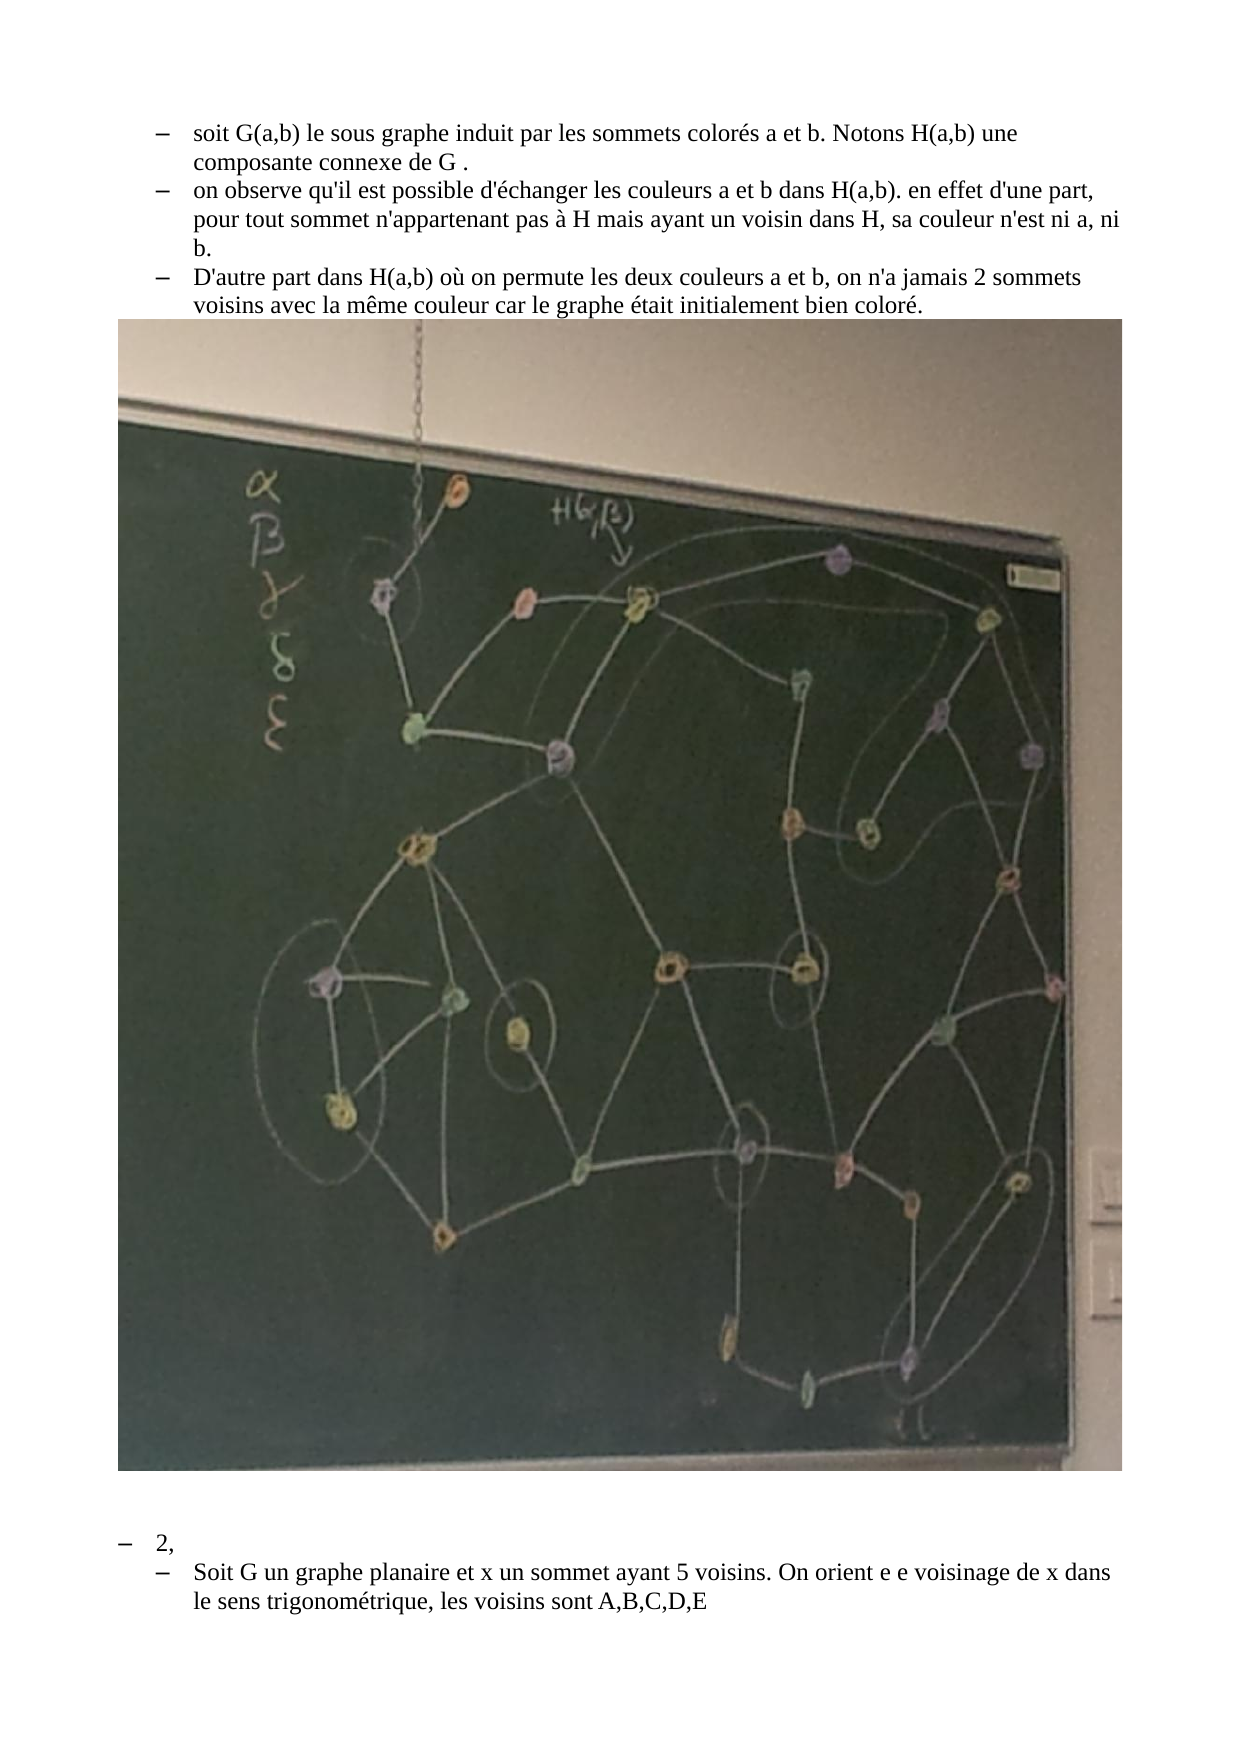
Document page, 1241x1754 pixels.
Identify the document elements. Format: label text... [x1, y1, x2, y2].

list on observe qu'il est possible d'échanger les couleurs a et b dans H(a,b). en effet d'une part, pour tout sommet n'appartenant pas à H mais ayant un voisin dans H, sa couleur n'est ni a, ni b. [156, 176, 1122, 262]
list 2, [118, 1528, 1122, 1557]
list Soit G un graphe planaire et x un sommet ayant 5 voisins. On orient e e voisinage de x dans le sens trigonométrique, les voisins sont A,B,C,D,E [156, 1557, 1122, 1614]
list soit G(a,b) le sous graphe induit par les sommets colorés a et b. Notons H(a,b) une composante connexe de G . [156, 118, 1122, 176]
picture [118, 319, 1123, 1471]
list D'autre part dans H(a,b) où on permute les deux couleurs a et b, on n'a jamais 2 sommets voisins avec la même couleur car le graphe était initialement bien coloré. [156, 262, 1122, 319]
